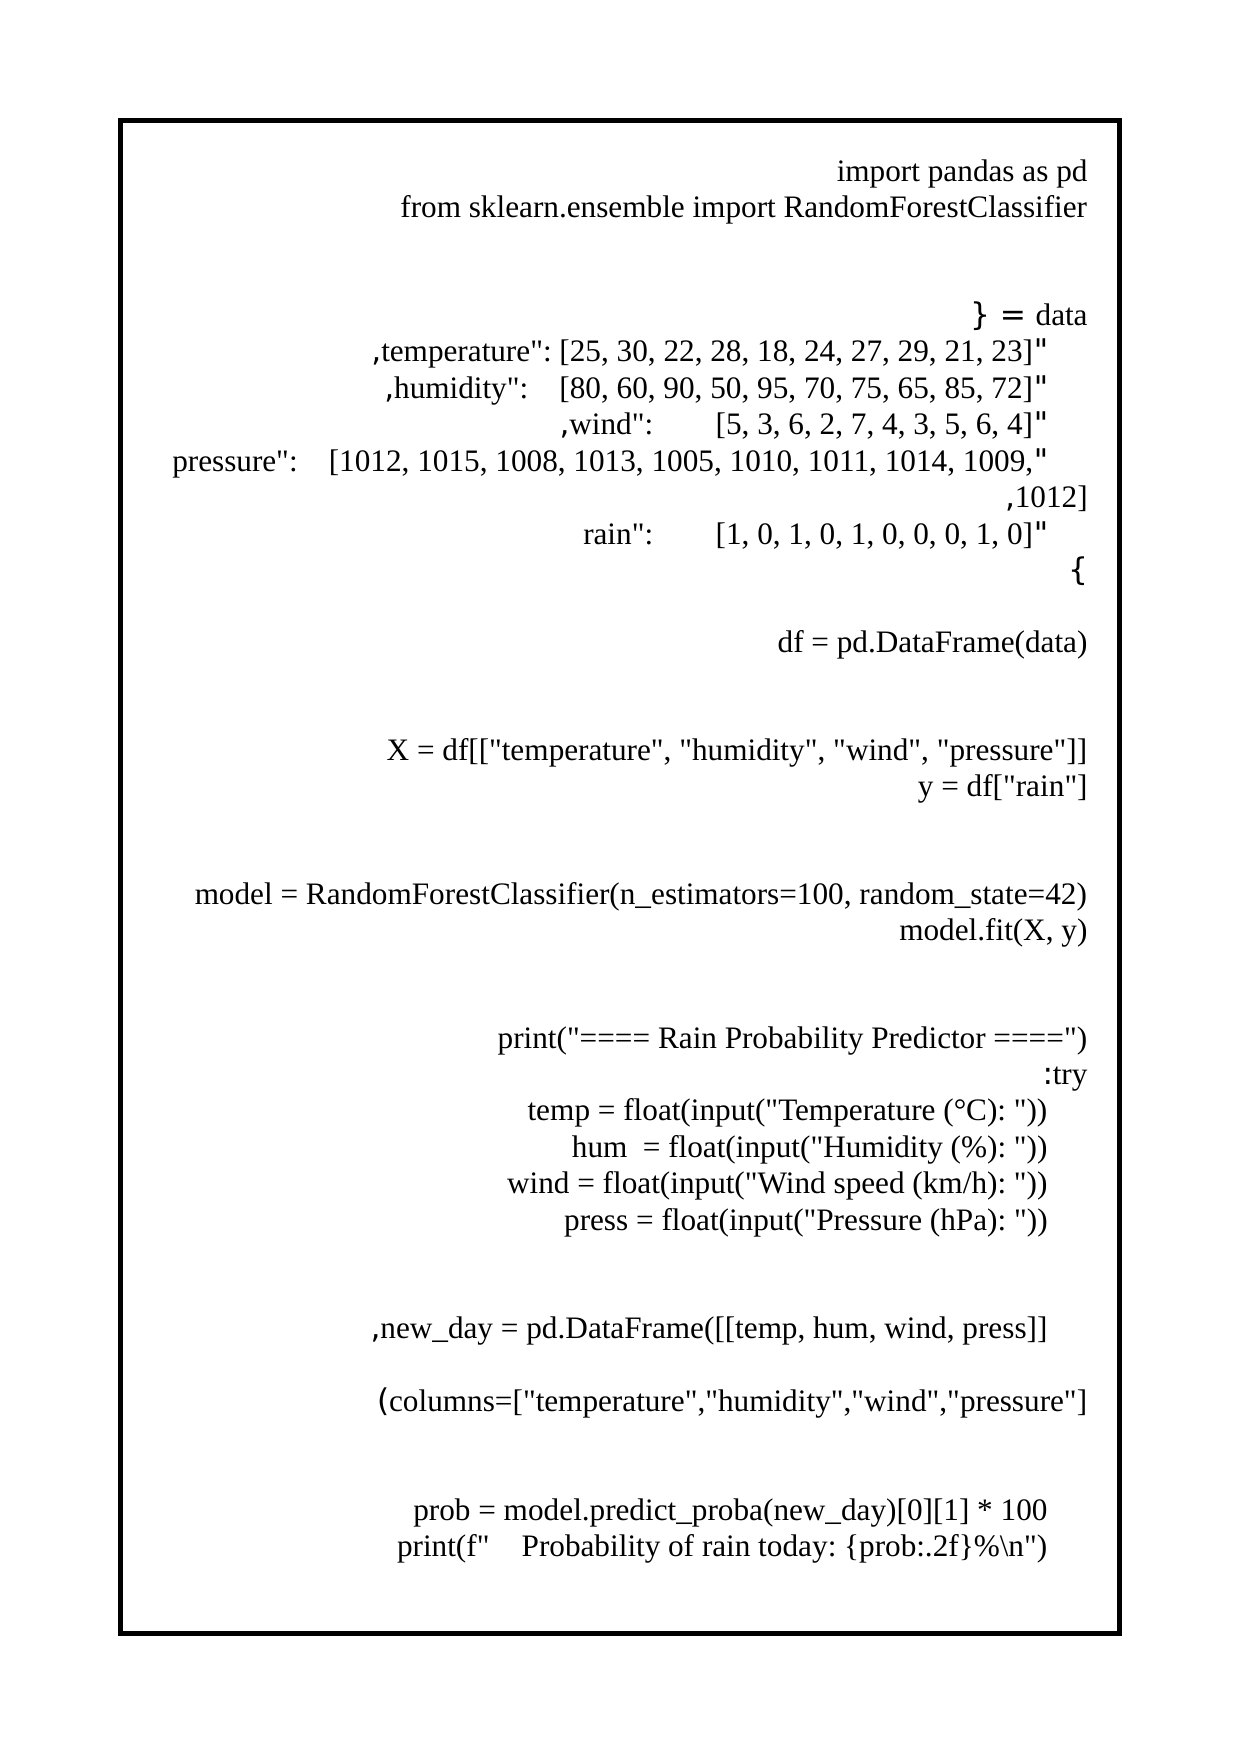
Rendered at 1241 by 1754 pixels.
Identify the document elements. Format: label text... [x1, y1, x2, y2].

text "humidity": [80, 60, 90, 50, 95, 70, 75, 65, 85, 72], [152, 369, 1088, 406]
text hum = float(input("Humidity (%): ")) [152, 1128, 1088, 1164]
text columns=["temperature","humidity","wind","pressure"]) [152, 1346, 1088, 1418]
text "wind": [5, 3, 6, 2, 7, 4, 3, 5, 6, 4], [152, 406, 1088, 442]
text model = RandomForestClassifier(n_estimators=100, random_state=42) [152, 875, 1088, 911]
text wind = float(input("Wind speed (km/h): ")) [152, 1164, 1088, 1201]
text import pandas as pd [152, 152, 1088, 188]
text prob = model.predict_proba(new_day)[0][1] * 100 [152, 1491, 1088, 1527]
text df = pd.DataFrame(data) [152, 624, 1088, 660]
text press = float(input("Pressure (hPa): ")) [152, 1201, 1088, 1237]
text X = df[["temperature", "humidity", "wind", "pressure"]] [152, 732, 1088, 767]
text } [152, 551, 1088, 588]
text temp = float(input("Temperature (°C): ")) [152, 1091, 1088, 1128]
text "temperature": [25, 30, 22, 28, 18, 24, 27, 29, 21, 23], [152, 333, 1088, 369]
text from sklearn.ensemble import RandomForestClassifier [152, 188, 1088, 224]
text model.fit(X, y) [152, 911, 1088, 947]
text try: [152, 1055, 1088, 1091]
text y = df["rain"] [152, 767, 1088, 803]
text "rain": [1, 0, 1, 0, 1, 0, 0, 0, 1, 0] [152, 515, 1088, 551]
text data = { [152, 296, 1088, 333]
text new_day = pd.DataFrame([[temp, hum, wind, press]], [152, 1309, 1088, 1346]
text print("==== Rain Probability Predictor ====") [152, 1019, 1088, 1055]
text "pressure": [1012, 1015, 1008, 1013, 1005, 1010, 1011, 1014, 1009, 1012], [152, 442, 1088, 515]
text print(f"🔹 Probability of rain today: {prob:.2f}%\n") [152, 1527, 1088, 1564]
